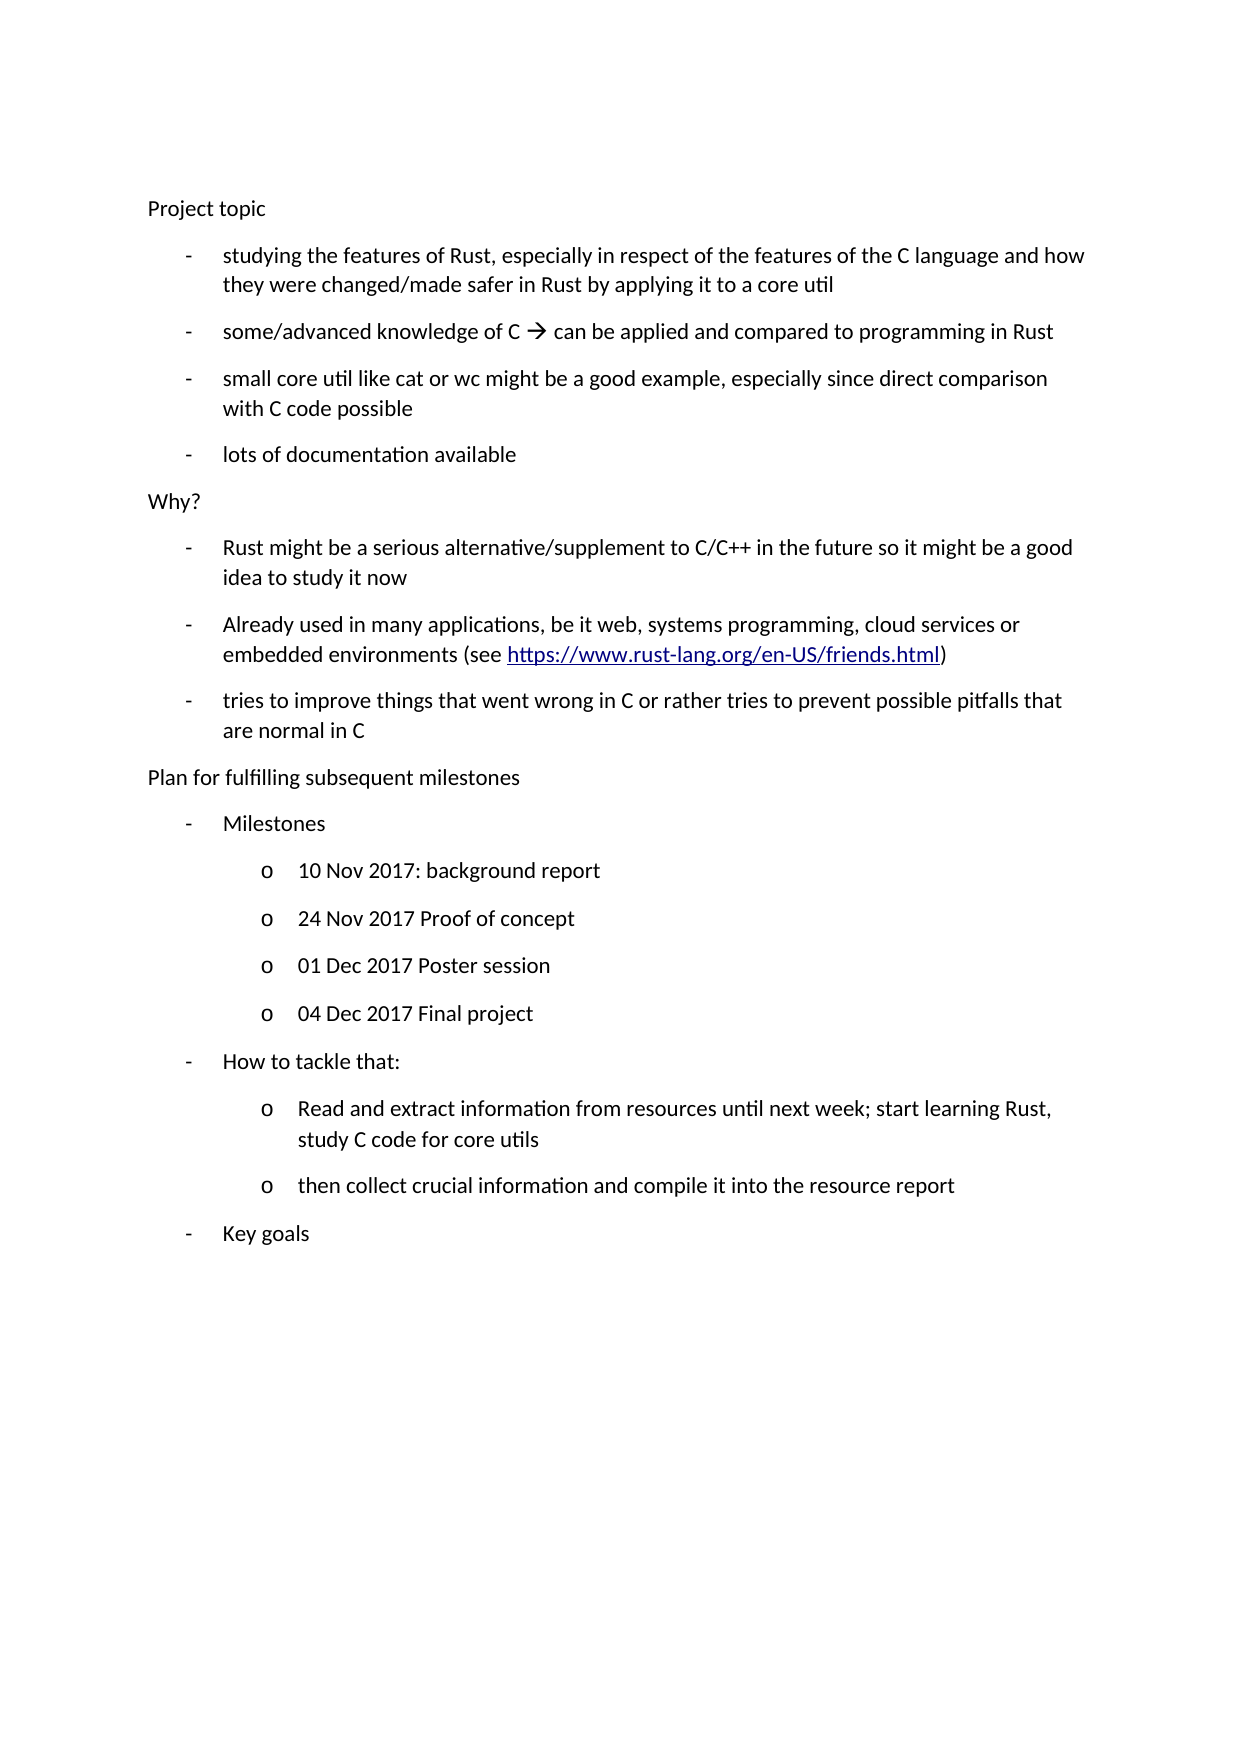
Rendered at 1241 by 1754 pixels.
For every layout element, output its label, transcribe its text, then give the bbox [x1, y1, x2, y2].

list Milestones [185, 809, 1093, 837]
list small core util like cat or wc might be a good example, especially since direct comparison with C code possible [185, 364, 1093, 422]
text Plan for fulfilling subsequent milestones [148, 763, 1093, 791]
text Why? [148, 487, 1093, 515]
list studying the features of Rust, especially in respect of the features of the C language and how they were changed/made safer in Rust by applying it to a core util [185, 241, 1093, 299]
list then collect crucial information and compile it into the resource report [260, 1171, 1093, 1200]
list Rust might be a serious alternative/supplement to C/C++ in the future so it might be a good idea to study it now [185, 533, 1093, 591]
list 01 Dec 2017 Poster session [260, 951, 1093, 981]
list Already used in many applications, be it web, systems programming, cloud services or embedded environments (see https://www.rust-lang.org/en-US/friends.html) [185, 610, 1093, 668]
list How to tackle that: [185, 1047, 1093, 1075]
list Read and extract information from resources until next week; start learning Rust, study C code for core utils [260, 1094, 1093, 1153]
list lots of documentation available [185, 440, 1093, 468]
list some/advanced knowledge of C  can be applied and compared to programming in Rust [185, 317, 1093, 345]
text Project topic [148, 194, 1093, 222]
list tries to improve things that went wrong in C or rather tries to prevent possible pitfalls that are normal in C [185, 686, 1093, 744]
list 24 Nov 2017 Proof of concept [260, 904, 1093, 933]
list 04 Dec 2017 Final project [260, 999, 1093, 1028]
list Key goals [185, 1219, 1093, 1247]
list 10 Nov 2017: background report [260, 856, 1093, 885]
